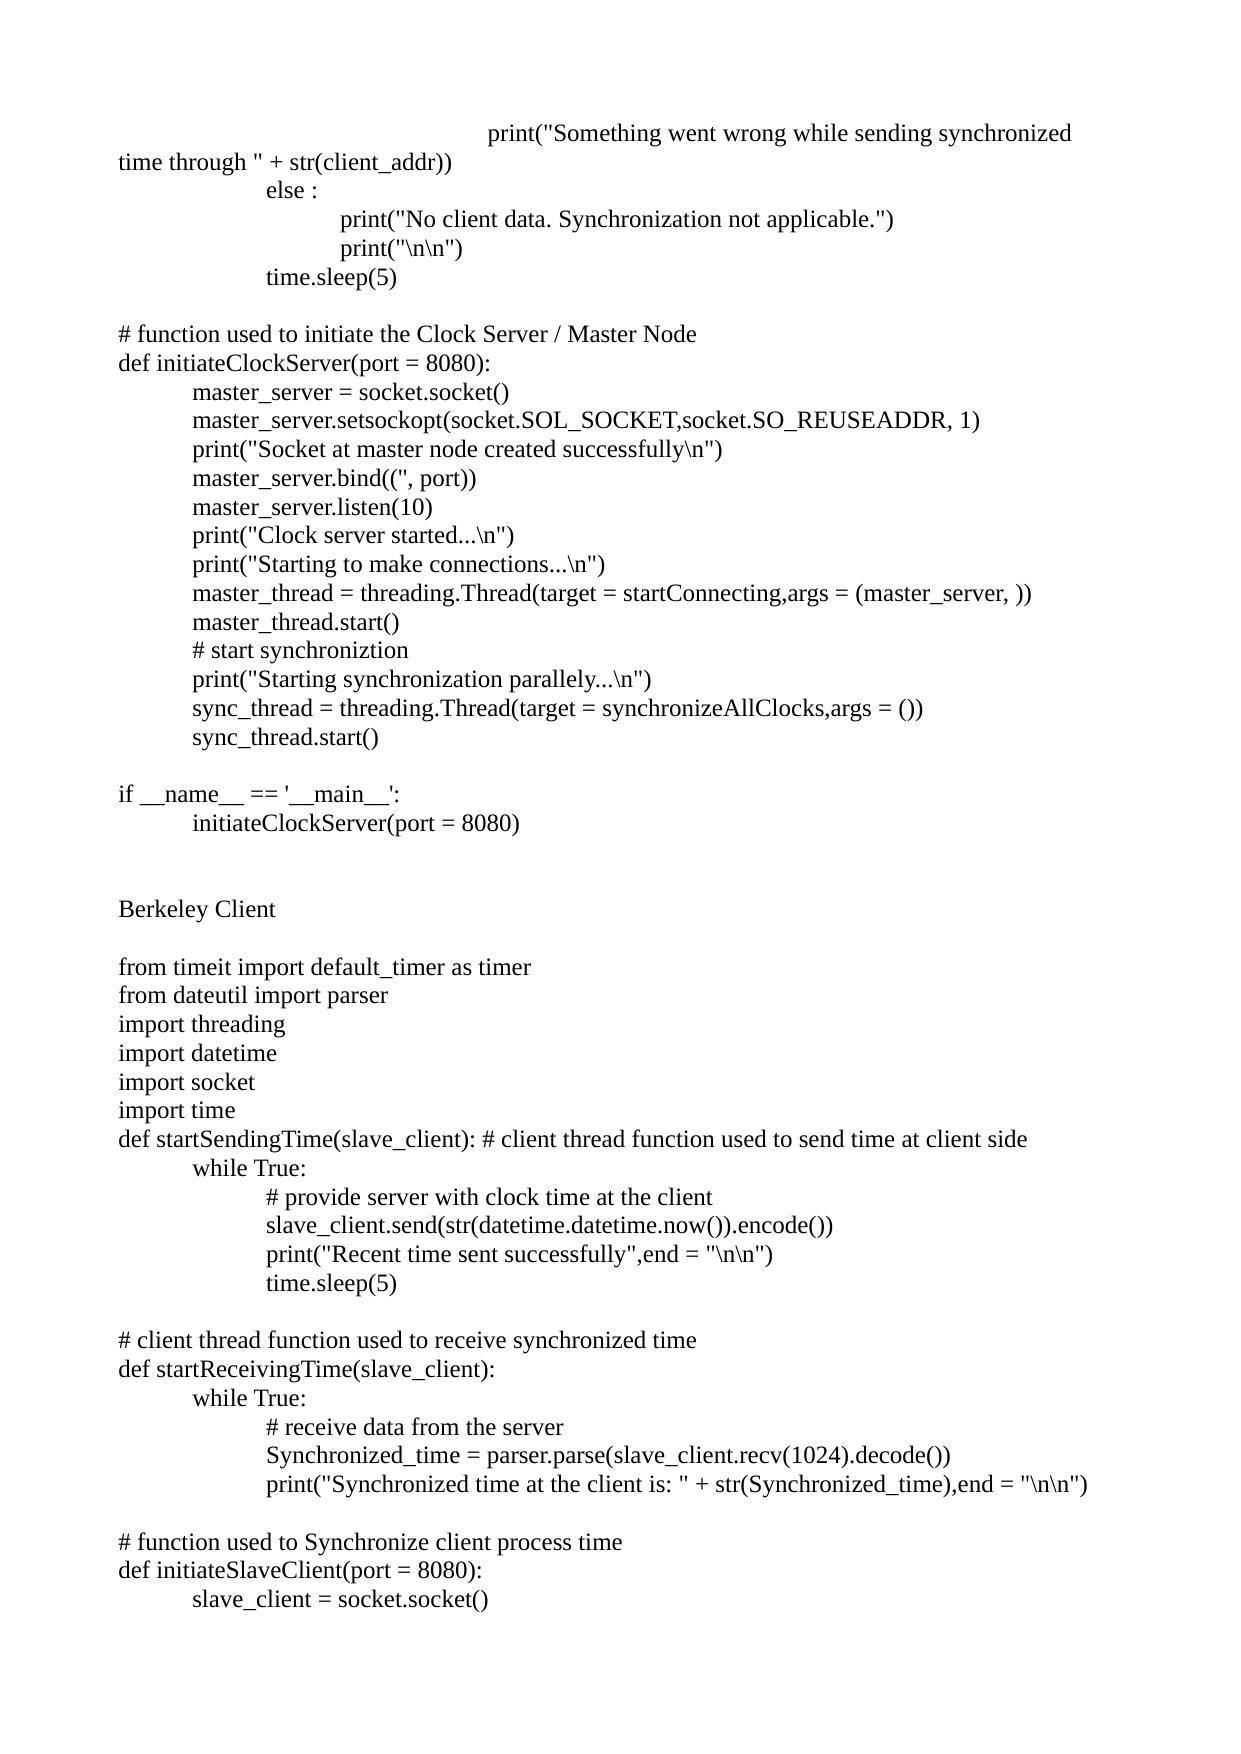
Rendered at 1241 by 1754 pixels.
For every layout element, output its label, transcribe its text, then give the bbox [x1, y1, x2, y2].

text initiateClockServer(port = 8080) [118, 808, 1122, 837]
text sync_thread.start() [118, 722, 1122, 751]
text # provide server with clock time at the client [118, 1182, 1122, 1211]
text else : [118, 176, 1122, 204]
text from dateutil import parser [118, 981, 1122, 1009]
text # receive data from the server [118, 1412, 1122, 1441]
text # start synchroniztion [118, 636, 1122, 664]
text print("Something went wrong while sending synchronized time through " + str(client_addr)) [118, 118, 1122, 176]
text import datetime [118, 1038, 1122, 1067]
text # client thread function used to receive synchronized time [118, 1326, 1122, 1354]
text print("Clock server started...\n") [118, 521, 1122, 549]
text master_server.listen(10) [118, 492, 1122, 521]
text print("Recent time sent successfully",end = "\n\n") [118, 1239, 1122, 1268]
text def startSendingTime(slave_client): # client thread function used to send time at client side [118, 1124, 1122, 1153]
text print("Starting synchronization parallely...\n") [118, 664, 1122, 693]
text print("Synchronized time at the client is: " + str(Synchronized_time),end = "\n\n") [118, 1469, 1122, 1498]
text while True: [118, 1153, 1122, 1182]
text from timeit import default_timer as timer [118, 952, 1122, 981]
text import time [118, 1096, 1122, 1124]
text def startReceivingTime(slave_client): [118, 1354, 1122, 1383]
text print("\n\n") [118, 233, 1122, 262]
text print("Starting to make connections...\n") [118, 549, 1122, 578]
text master_server.setsockopt(socket.SOL_SOCKET,socket.SO_REUSEADDR, 1) [118, 406, 1122, 434]
text def initiateClockServer(port = 8080): [118, 348, 1122, 377]
text print("No client data. Synchronization not applicable.") [118, 204, 1122, 233]
text time.sleep(5) [118, 262, 1122, 291]
text time.sleep(5) [118, 1268, 1122, 1297]
text # function used to Synchronize client process time [118, 1527, 1122, 1556]
text slave_client = socket.socket() [118, 1584, 1122, 1613]
text sync_thread = threading.Thread(target = synchronizeAllClocks,args = ()) [118, 693, 1122, 722]
text import socket [118, 1067, 1122, 1096]
text Synchronized_time = parser.parse(slave_client.recv(1024).decode()) [118, 1441, 1122, 1469]
text while True: [118, 1383, 1122, 1412]
text Berkeley Client [118, 894, 1122, 923]
text master_thread.start() [118, 607, 1122, 636]
text print("Socket at master node created successfully\n") [118, 434, 1122, 463]
text # function used to initiate the Clock Server / Master Node [118, 319, 1122, 348]
text if __name__ == '__main__': [118, 779, 1122, 808]
text import threading [118, 1009, 1122, 1038]
text master_server.bind(('', port)) [118, 463, 1122, 492]
text slave_client.send(str(datetime.datetime.now()).encode()) [118, 1211, 1122, 1239]
text def initiateSlaveClient(port = 8080): [118, 1556, 1122, 1584]
text master_thread = threading.Thread(target = startConnecting,args = (master_server, )) [118, 578, 1122, 607]
text master_server = socket.socket() [118, 377, 1122, 406]
